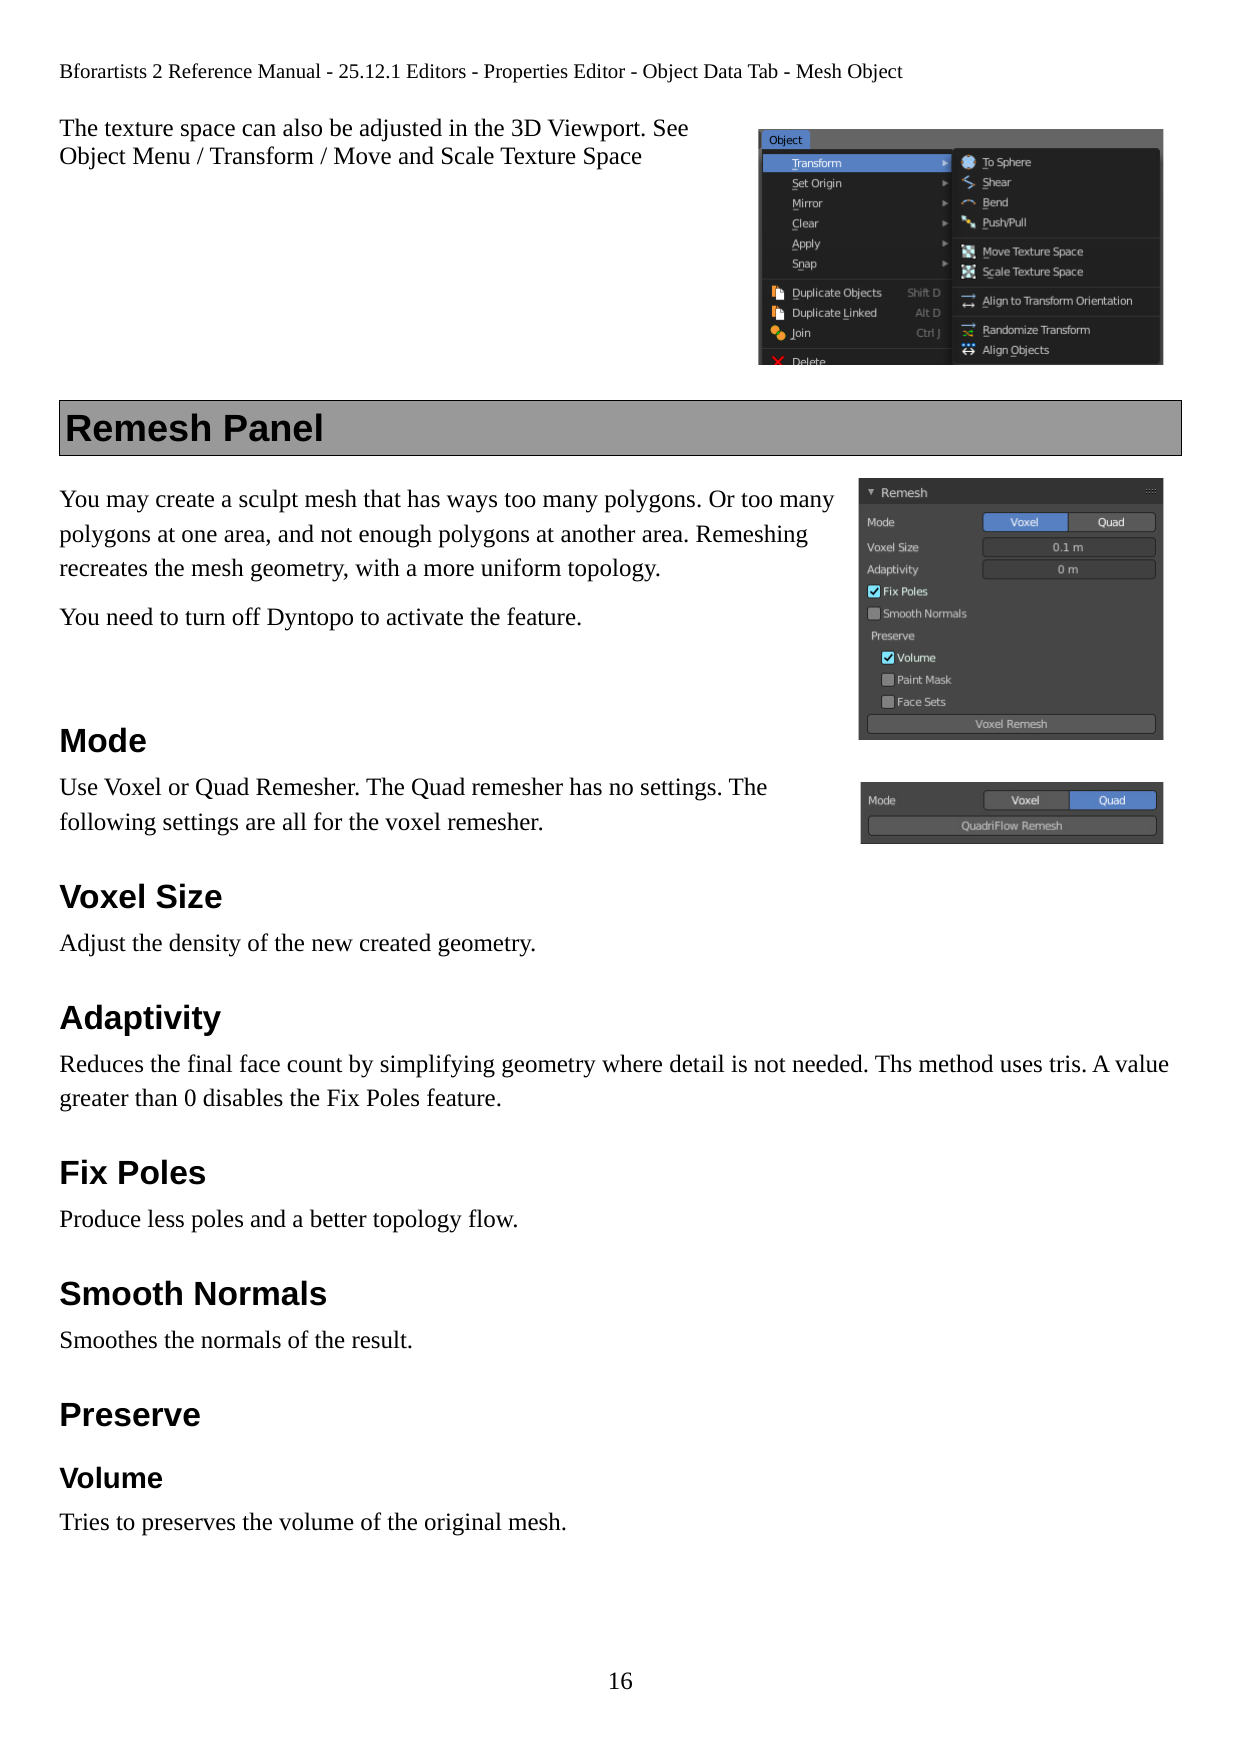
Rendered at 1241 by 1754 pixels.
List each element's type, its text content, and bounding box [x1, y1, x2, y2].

table_header Remesh Panel [60, 401, 1181, 455]
picture [758, 129, 1164, 365]
subtitle Voxel Size [59, 877, 1181, 915]
subtitle Fix Poles [59, 1153, 1181, 1192]
subtitle Adaptivity [59, 998, 1181, 1036]
text The texture space can also be adjusted in the 3D Viewport. See Object Menu / Transform / Move and Scale Texture Space [59, 113, 1181, 170]
picture [860, 782, 1164, 844]
text Produce less poles and a better topology flow. [59, 1204, 1181, 1233]
text You need to turn off Dyntopo to activate the feature. [59, 602, 858, 631]
text Reduces the final face count by simplifying geometry where detail is not needed. Ths method uses tris. A value greater than 0 disables the Fix Poles feature. [59, 1049, 1181, 1112]
text Use Voxel or Quad Remesher. The Quad remesher has no settings. The following settings are all for the voxel remesher. [59, 772, 1181, 836]
subtitle Preserve [59, 1395, 1181, 1434]
text Smoothes the normals of the result. [59, 1325, 1181, 1354]
subtitle Volume [59, 1461, 1181, 1495]
text You may create a sculpt mesh that has ways too many polygons. Or too many polygons at one area, and not enough polygons at another area. Remeshing recreates the mesh geometry, with a more uniform topology. [59, 484, 858, 582]
picture [858, 478, 1164, 740]
text Tries to preserves the volume of the original mesh. [59, 1507, 1181, 1536]
subtitle Smooth Normals [59, 1274, 1181, 1313]
subtitle Mode [59, 721, 1181, 760]
text Adjust the density of the new created geometry. [59, 928, 1181, 957]
